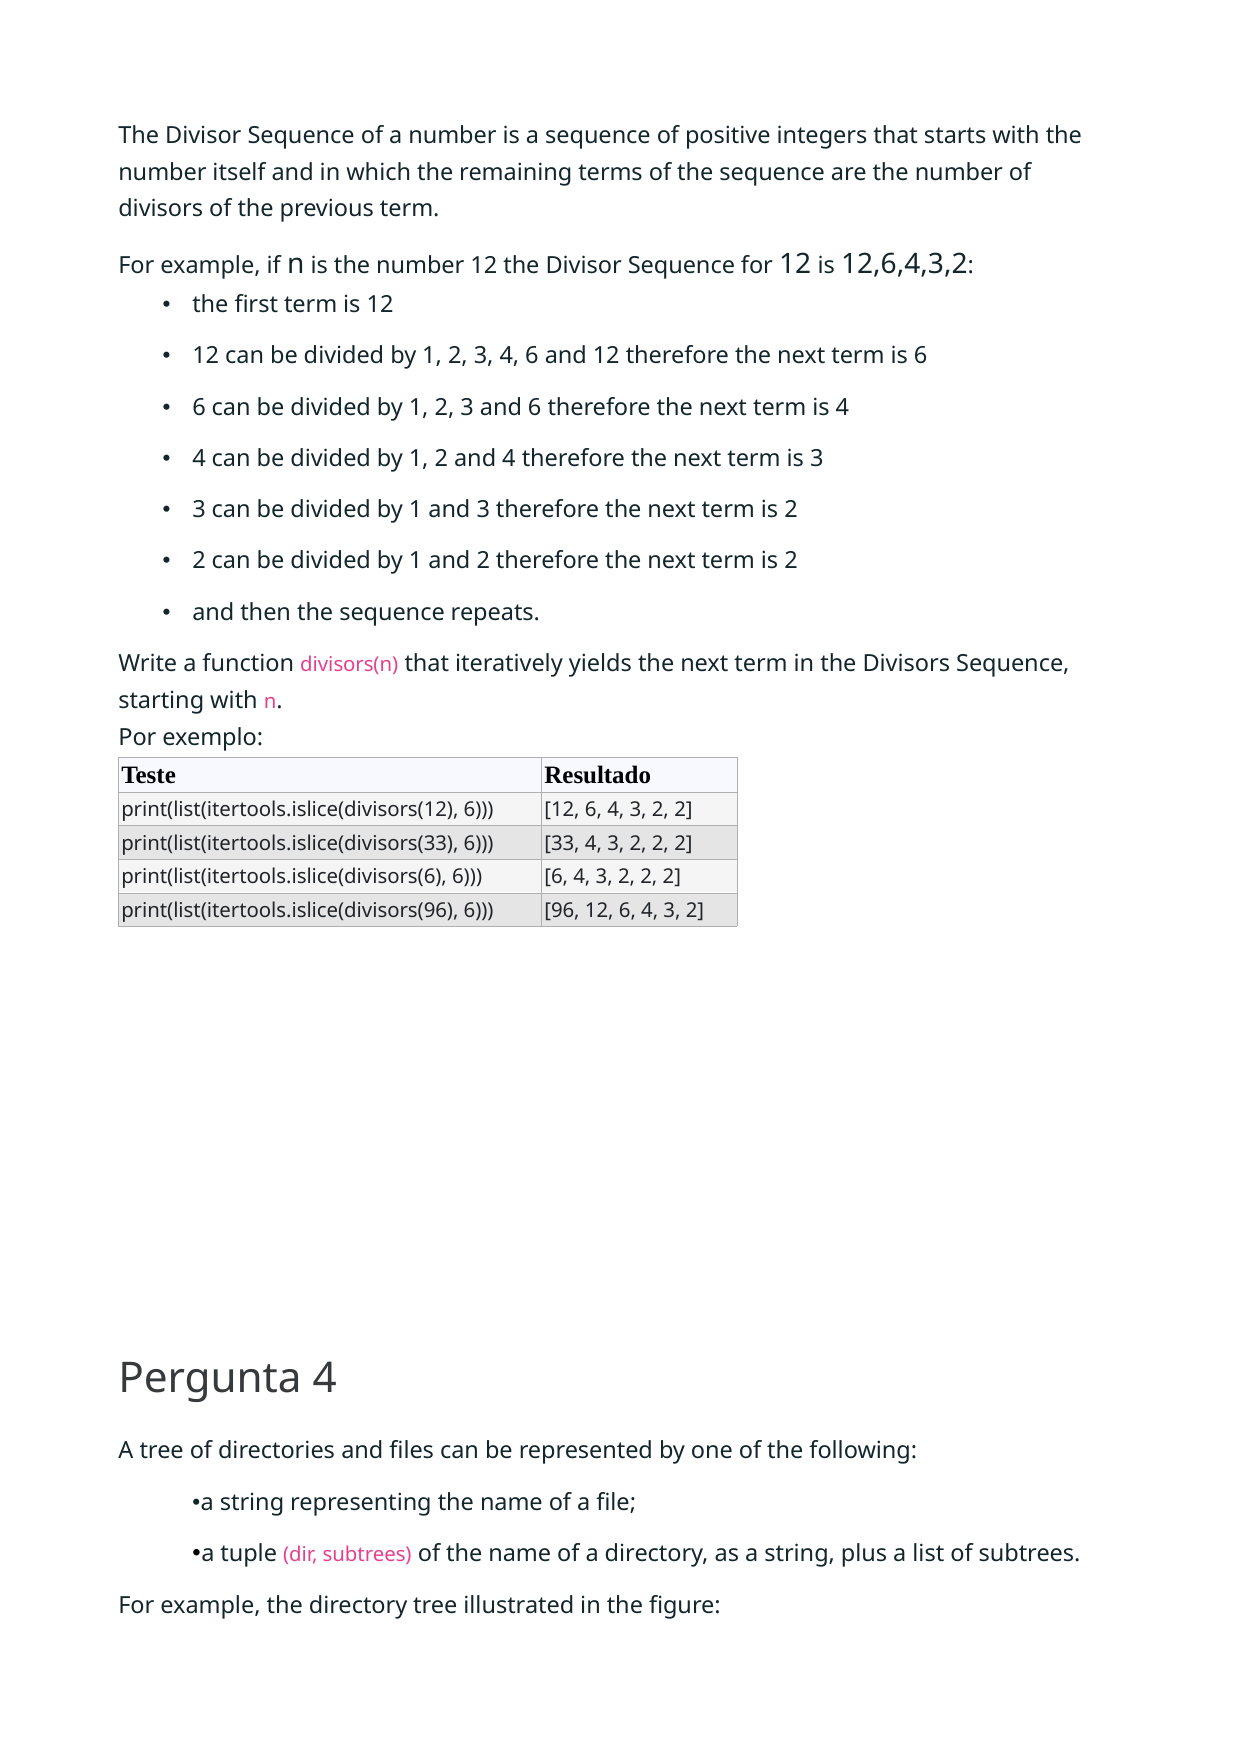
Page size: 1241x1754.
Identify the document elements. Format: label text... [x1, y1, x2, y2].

table_cell [96, 12, 6, 4, 3, 2] [542, 894, 737, 926]
list a tuple (dir, subtrees) of the name of a directory, as a string, plus a list of subtrees. [118, 1537, 1122, 1568]
list and then the sequence repeats. [162, 595, 1122, 627]
table_cell print(list(itertools.islice(divisors(96), 6))) [119, 894, 541, 926]
list 12 can be divided by 1, 2, 3, 4, 6 and 12 therefore the next term is 6 [162, 338, 1122, 370]
list 4 can be divided by 1, 2 and 4 therefore the next term is 3 [162, 441, 1122, 473]
table_cell [12, 6, 4, 3, 2, 2] [542, 793, 737, 825]
list 2 can be divided by 1 and 2 therefore the next term is 2 [162, 544, 1122, 576]
list 6 can be divided by 1, 2, 3 and 6 therefore the next term is 4 [162, 390, 1122, 422]
text Por exemplo: [118, 720, 1122, 752]
table_header Resultado [542, 758, 737, 792]
text Pergunta 4 [118, 1348, 1122, 1405]
text A tree of directories and files can be represented by one of the following: [118, 1434, 1122, 1466]
table_header Teste [119, 758, 541, 792]
table_cell [6, 4, 3, 2, 2, 2] [542, 860, 737, 892]
table_cell [33, 4, 3, 2, 2, 2] [542, 826, 737, 859]
list a string representing the name of a file; [118, 1485, 1122, 1517]
list the first term is 12 [162, 287, 1122, 319]
text The Divisor Sequence of a number is a sequence of positive integers that starts with the number itself and in which the remaining terms of the sequence are the number of divisors of the previous term. [118, 118, 1122, 224]
text Write a function divisors(n) that iteratively yields the next term in the Divisors Sequence, starting with n. [118, 647, 1122, 715]
text For example, if n is the number 12 the Divisor Sequence for 12 is 12,6,4,3,2: [118, 243, 1122, 281]
table_cell print(list(itertools.islice(divisors(33), 6))) [119, 826, 541, 859]
text For example, the directory tree illustrated in the figure: [118, 1588, 1122, 1620]
table_cell print(list(itertools.islice(divisors(12), 6))) [119, 793, 541, 825]
list 3 can be divided by 1 and 3 therefore the next term is 2 [162, 492, 1122, 524]
table_cell print(list(itertools.islice(divisors(6), 6))) [119, 860, 541, 892]
